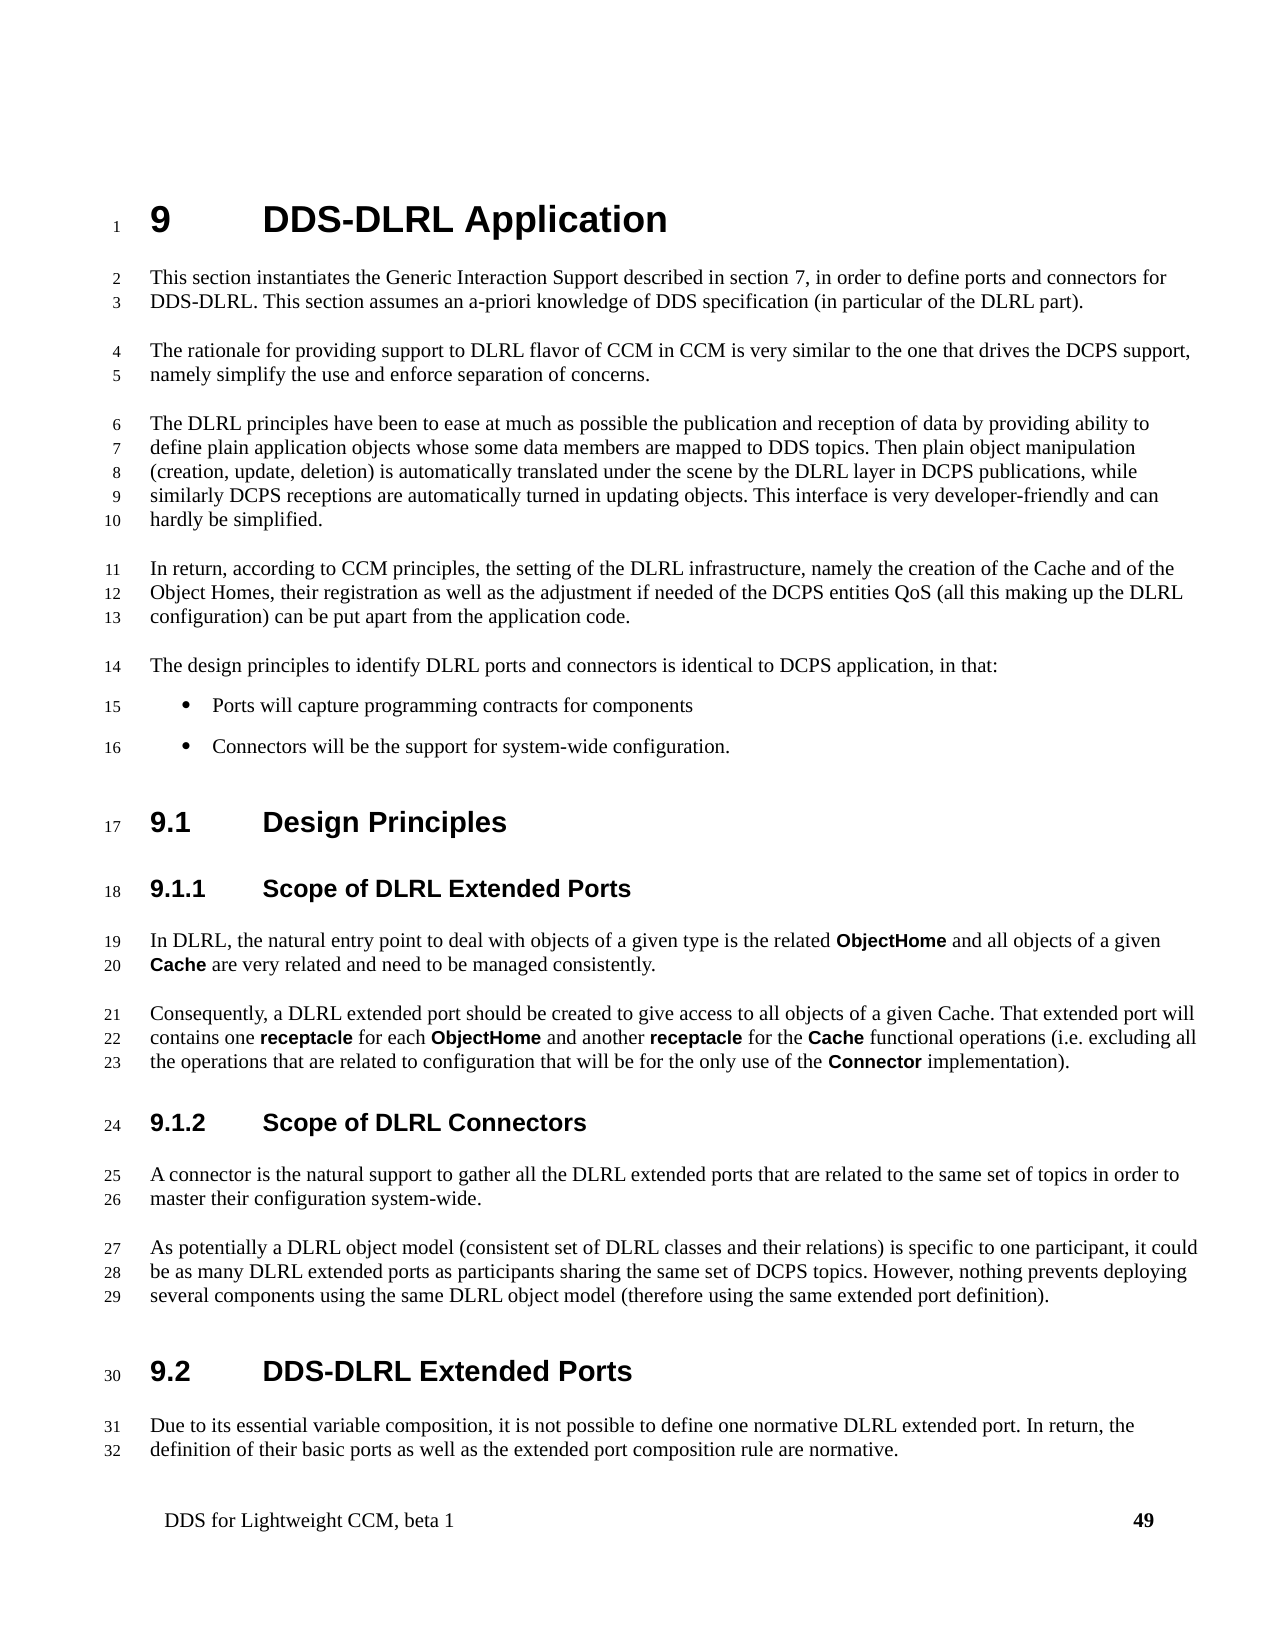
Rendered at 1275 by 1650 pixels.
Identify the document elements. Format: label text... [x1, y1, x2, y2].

subtitle Scope of DLRL Connectors [150, 1108, 1200, 1137]
text In return, according to CCM principles, the setting of the DLRL infrastructure, namely the creation of the Cache and of the Object Homes, their registration as well as the adjustment if needed of the DCPS entities QoS (all this making up the DLRL configuration) can be put apart from the application code. [150, 556, 1200, 628]
text As potentially a DLRL object model (consistent set of DLRL classes and their relations) is specific to one participant, it could be as many DLRL extended ports as participants sharing the same set of DCPS topics. However, nothing prevents deploying several components using the same DLRL object model (therefore using the same extended port definition). [150, 1235, 1200, 1307]
text This section instantiates the Generic Interaction Support described in section 7, in order to define ports and connectors for DDS-DLRL. This section assumes an a-priori knowledge of DDS specification (in particular of the DLRL part). [150, 265, 1200, 313]
text Due to its essential variable composition, it is not possible to define one normative DLRL extended port. In return, the definition of their basic ports as well as the extended port composition rule are normative. [150, 1413, 1200, 1461]
subtitle Design Principles [150, 805, 1200, 839]
text The rationale for providing support to DLRL flavor of CCM in CCM is very similar to the one that drives the DCPS support, namely simplify the use and enforce separation of concerns. [150, 338, 1200, 386]
subtitle Scope of DLRL Extended Ports [150, 874, 1200, 903]
text The DLRL principles have been to ease at much as possible the publication and reception of data by providing ability to define plain application objects whose some data members are mapped to DDS topics. Then plain object manipulation (creation, update, deletion) is automatically translated under the scene by the DLRL layer in DCPS publications, while similarly DCPS receptions are automatically turned in updating objects. This interface is very developer-friendly and can hardly be simplified. [150, 411, 1200, 531]
text Consequently, a DLRL extended port should be created to give access to all objects of a given Cache. That extended port will contains one receptacle for each ObjectHome and another receptacle for the Cache functional operations (i.e. excluding all the operations that are related to configuration that will be for the only use of the Connector implementation). [150, 1001, 1200, 1073]
subtitle DDS-DLRL Extended Ports [150, 1354, 1200, 1388]
text A connector is the natural support to gather all the DLRL extended ports that are related to the same set of topics in order to master their configuration system-wide. [150, 1162, 1200, 1210]
list Ports will capture programming contracts for components [182, 693, 1200, 717]
subtitle DDS-DLRL Application [150, 197, 1200, 240]
text The design principles to identify DLRL ports and connectors is identical to DCPS application, in that: [150, 653, 1200, 677]
list Connectors will be the support for system-wide configuration. [182, 734, 1200, 758]
text In DLRL, the natural entry point to deal with objects of a given type is the related ObjectHome and all objects of a given Cache are very related and need to be managed consistently. [150, 928, 1200, 976]
